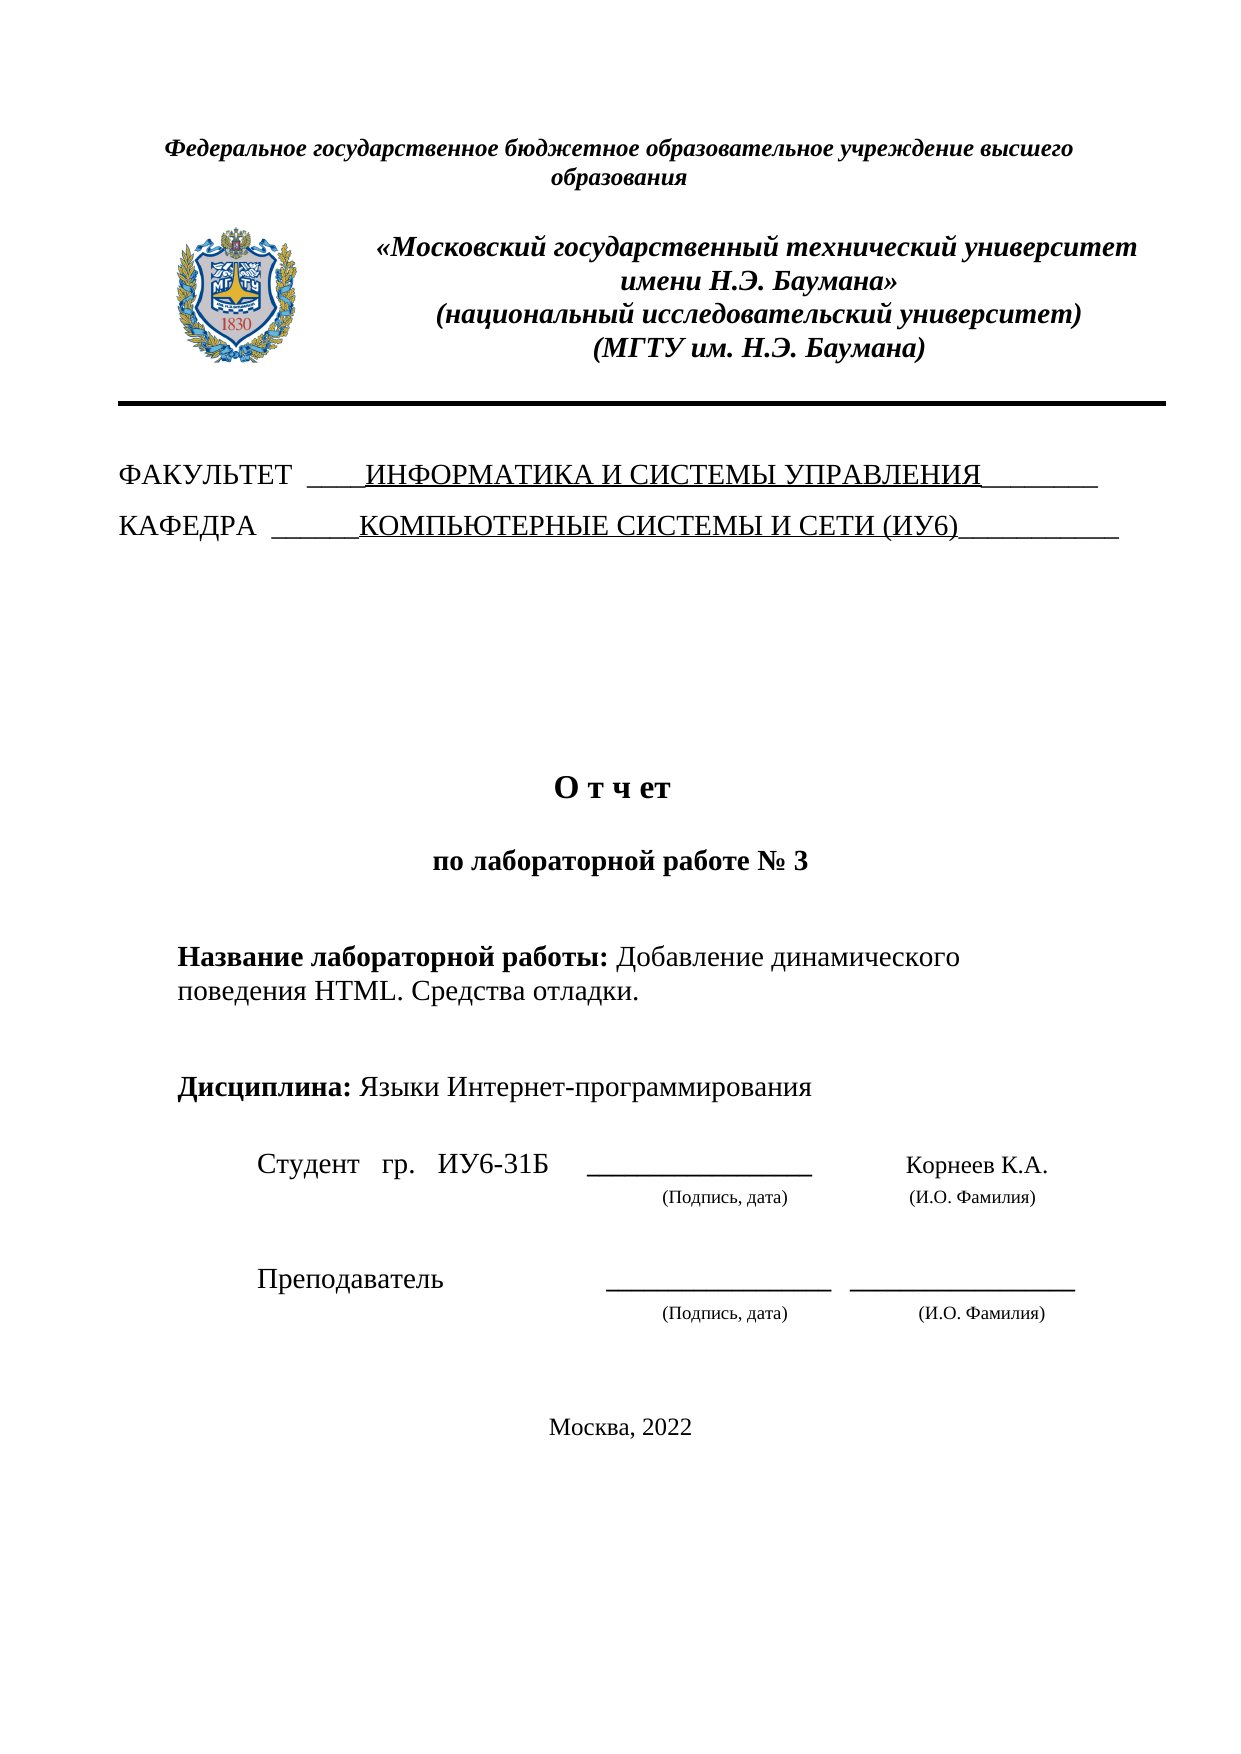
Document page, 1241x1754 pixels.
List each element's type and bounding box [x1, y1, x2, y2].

picture [176, 227, 297, 363]
